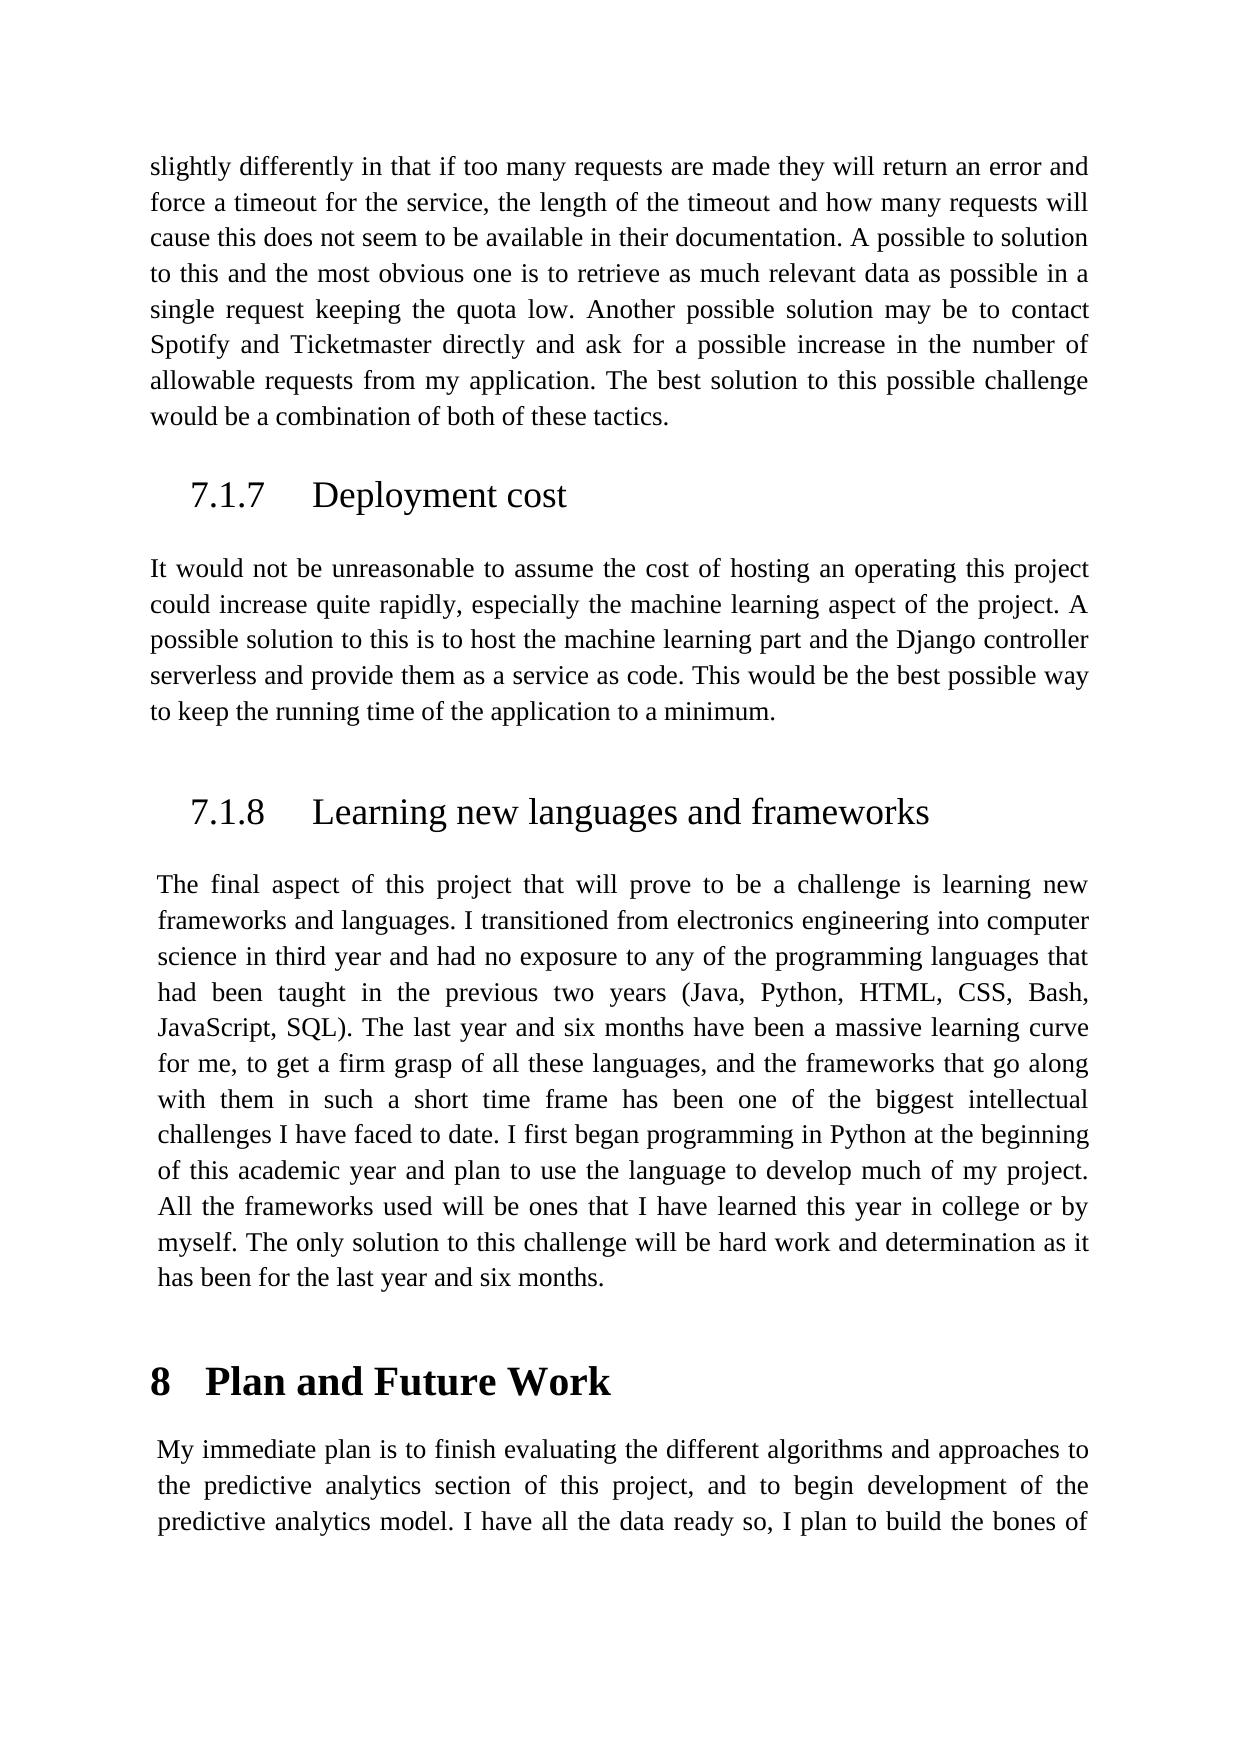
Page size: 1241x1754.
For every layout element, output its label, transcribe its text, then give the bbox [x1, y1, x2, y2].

text The final aspect of this project that will prove to be a challenge is learning new frameworks and languages. I transitioned from electronics engineering into computer science in third year and had no exposure to any of the programming languages that had been taught in the previous two years (Java, Python, HTML, CSS, Bash, JavaScript, SQL). The last year and six months have been a massive learning curve for me, to get a firm grasp of all these languages, and the frameworks that go along with them in such a short time frame has been one of the biggest intellectual challenges I have faced to date. I first began programming in Python at the beginning of this academic year and plan to use the language to develop much of my project. All the frameworks used will be ones that I have learned this year in college or by myself. The only solution to this challenge will be hard work and determination as it has been for the last year and six months. [156, 868, 1090, 1293]
text It would not be unreasonable to assume the cost of hosting an operating this project could increase quite rapidly, especially the machine learning aspect of the project. A possible solution to this is to host the machine learning part and the Django controller serverless and provide them as a service as code. This would be the best possible way to keep the running time of the application to a minimum. [150, 552, 1090, 726]
subtitle Plan and Future Work [150, 1356, 1090, 1404]
subtitle Deployment cost [190, 473, 1090, 516]
subtitle Learning new languages and frameworks [190, 790, 1090, 833]
text slightly differently in that if too many requests are made they will return an error and force a timeout for the service, the length of the timeout and how many requests will cause this does not seem to be available in their documentation. A possible to solution to this and the most obvious one is to retrieve as much relevant data as possible in a single request keeping the quota low. Another possible solution may be to contact Spotify and Ticketmaster directly and ask for a possible increase in the number of allowable requests from my application. The best solution to this possible challenge would be a combination of both of these tactics. [150, 150, 1090, 431]
text My immediate plan is to finish evaluating the different algorithms and approaches to the predictive analytics section of this project, and to begin development of the predictive analytics model. I have all the data ready so, I plan to build the bones of [156, 1433, 1090, 1536]
